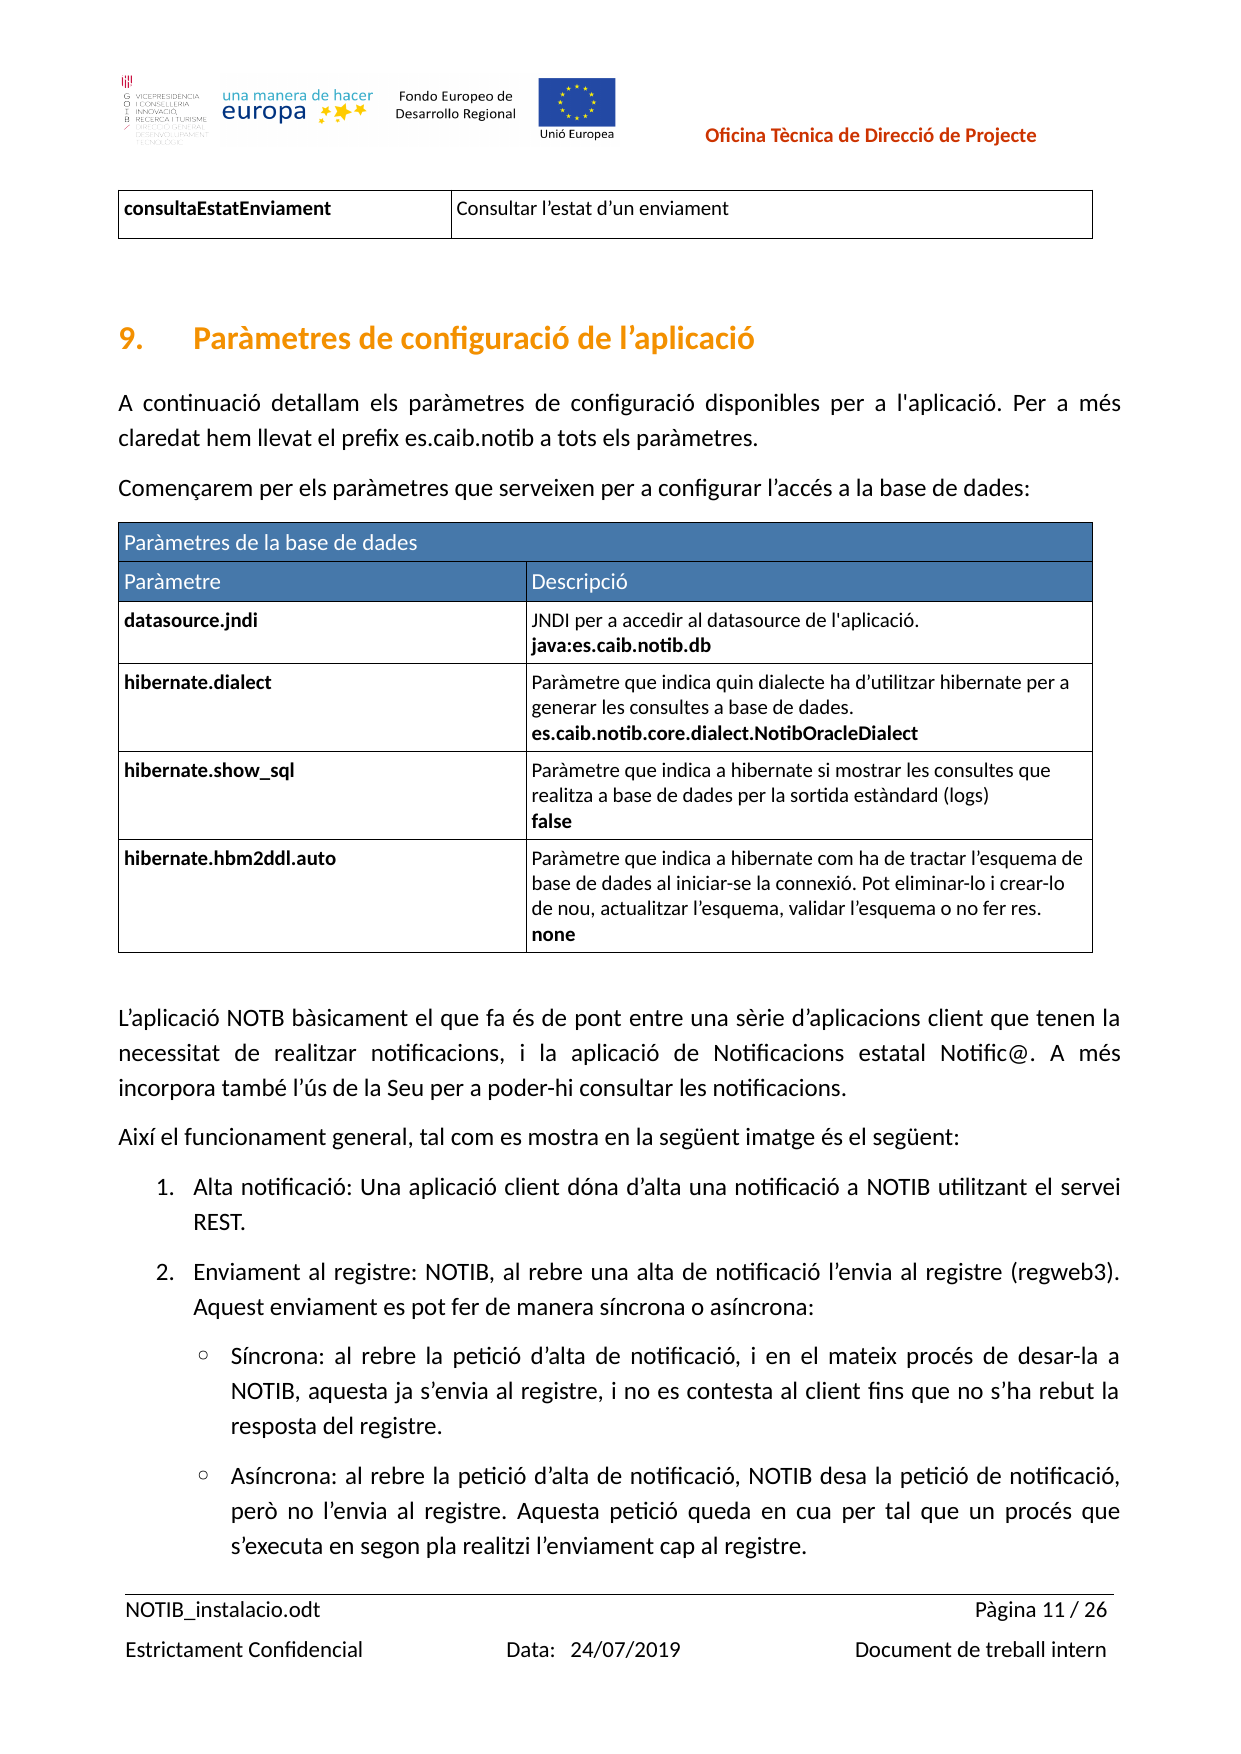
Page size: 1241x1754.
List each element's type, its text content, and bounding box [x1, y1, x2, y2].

list Asíncrona: al rebre la petició d’alta de notificació, NOTIB desa la petició de notificació, però no l’envia al registre. Aquesta petició queda en cua per tal que un procés que s’executa en segon pla realitzi l’enviament cap al registre. [193, 1460, 1122, 1560]
table_cell datasource.jndi [119, 602, 526, 663]
table_cell Paràmetre [119, 562, 526, 601]
table_cell Paràmetre que indica a hibernate si mostrar les consultes que realitza a base de dades per la sortida estàndard (logs) false [527, 752, 1092, 839]
list Síncrona: al rebre la petició d’alta de notificació, i en el mateix procés de desar-la a NOTIB, aquesta ja s’envia al registre, i no es contesta al client fins que no s’ha rebut la resposta del registre. [193, 1340, 1122, 1441]
picture [118, 73, 213, 147]
table_cell consultaEstatEnviament [119, 191, 451, 238]
table_cell Consultar l’estat d’un enviament [452, 191, 1092, 238]
table_cell Descripció [527, 562, 1092, 601]
table_cell hibernate.show_sql [119, 752, 526, 839]
table_cell Paràmetre que indica a hibernate com ha de tractar l’esquema de base de dades al iniciar-se la connexió. Pot eliminar-lo i crear-lo de nou, actualitzar l’esquema, validar l’esquema o no fer res. none [527, 840, 1092, 952]
table_header Paràmetres de la base de dades [119, 523, 1092, 561]
table_cell hibernate.hbm2ddl.auto [119, 840, 526, 952]
picture [219, 73, 621, 147]
text A continuació detallam els paràmetres de configuració disponibles per a l'aplicació. Per a més claredat hem llevat el prefix es.caib.notib a tots els paràmetres. [118, 388, 1122, 453]
table_cell hibernate.dialect [119, 664, 526, 751]
list Alta notificació: Una aplicació client dóna d’alta una notificació a NOTIB utilitzant el servei REST. [156, 1171, 1122, 1237]
text L’aplicació NOTB bàsicament el que fa és de pont entre una sèrie d’aplicacions client que tenen la necessitat de realitzar notificacions, i la aplicació de Notificacions estatal Notific@. A més incorpora també l’ús de la Seu per a poder-hi consultar les notificacions. [118, 1002, 1122, 1102]
text Començarem per els paràmetres que serveixen per a configurar l’accés a la base de dades: [118, 472, 1122, 503]
list Enviament al registre: NOTIB, al rebre una alta de notificació l’envia al registre (regweb3). Aquest enviament es pot fer de manera síncrona o asíncrona: [156, 1256, 1122, 1321]
table_cell Paràmetre que indica quin dialecte ha d’utilitzar hibernate per a generar les consultes a base de dades. es.caib.notib.core.dialect.NotibOracleDialect [527, 664, 1092, 751]
table_cell JNDI per a accedir al datasource de l'aplicació. java:es.caib.notib.db [527, 602, 1092, 663]
subtitle Paràmetres de configuració de l’aplicació [118, 317, 1122, 358]
text Així el funcionament general, tal com es mostra en la següent imatge és el següent: [118, 1121, 1122, 1152]
